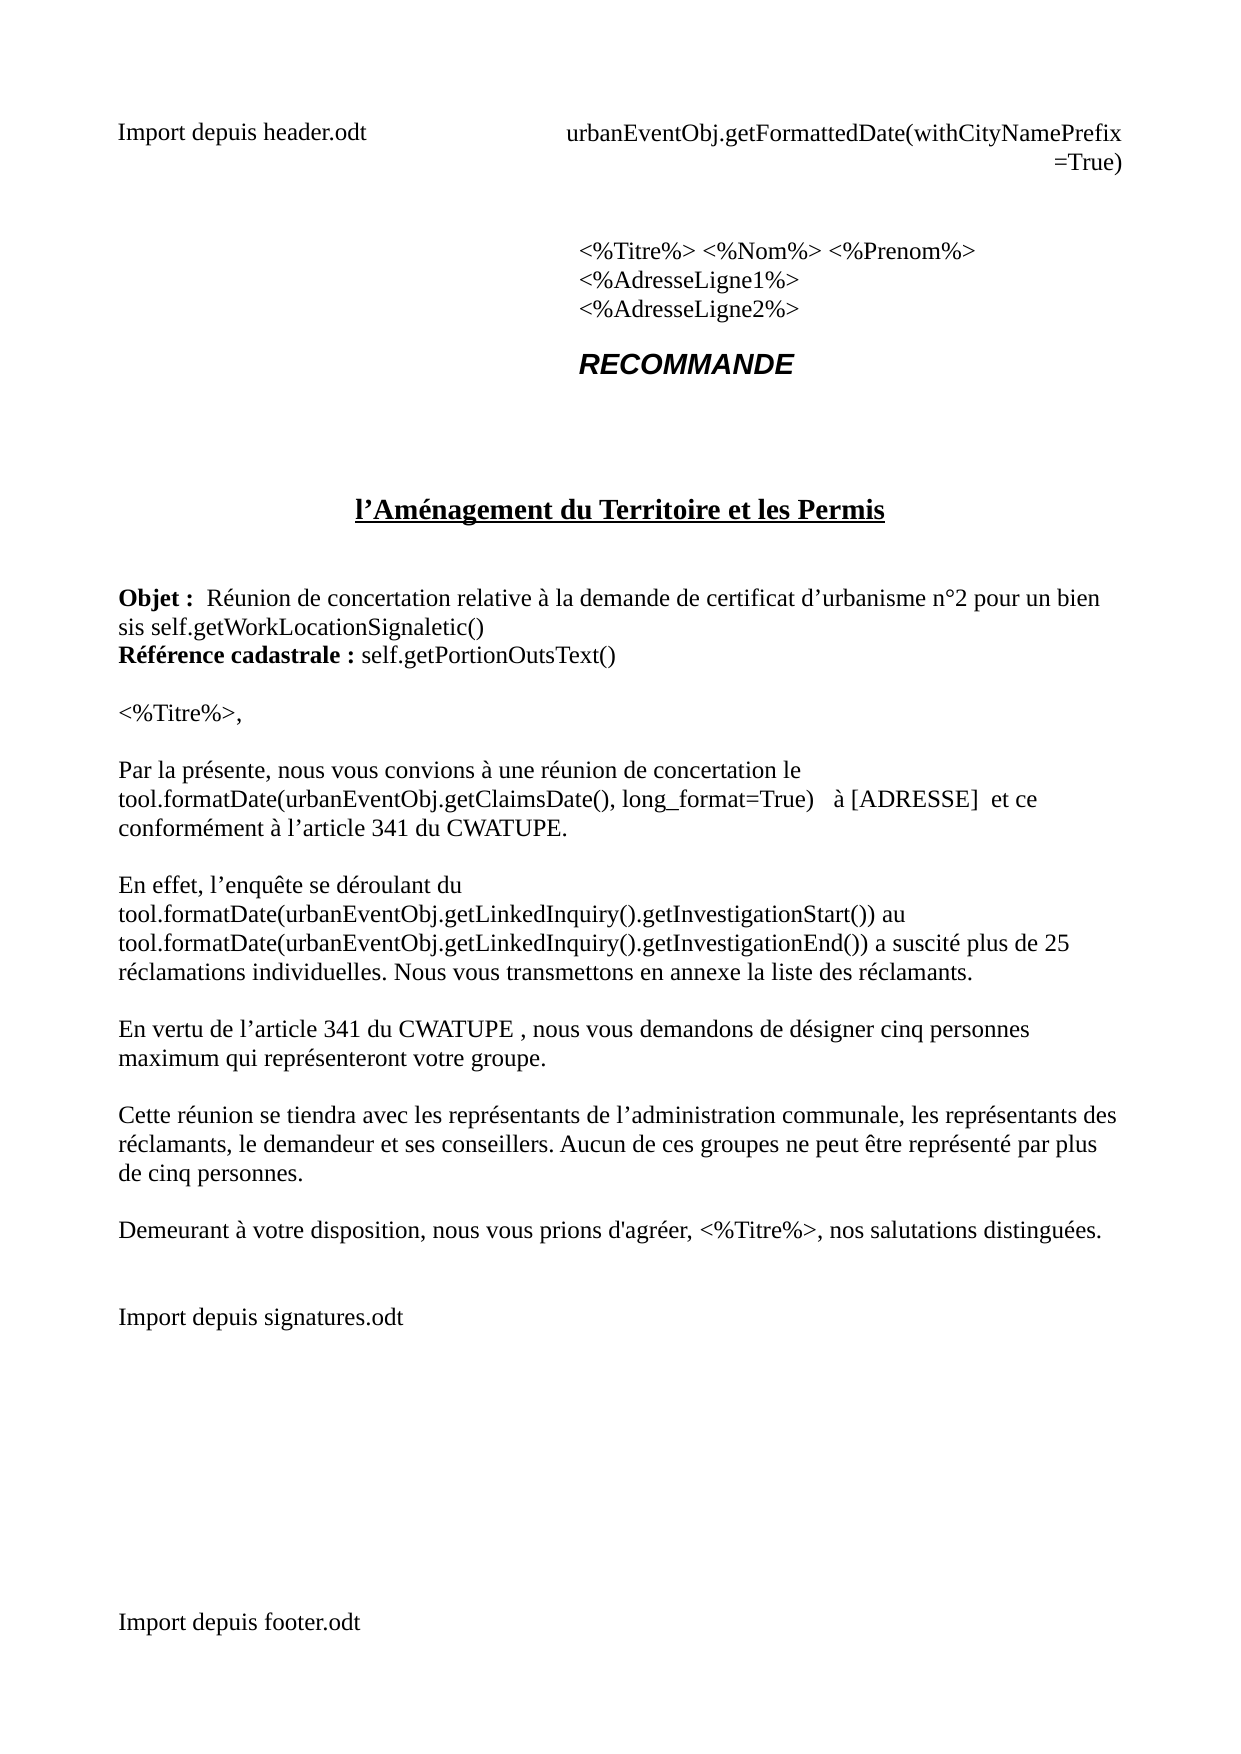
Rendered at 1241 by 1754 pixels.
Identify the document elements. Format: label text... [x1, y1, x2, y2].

text Objet : Réunion de concertation relative à la demande de certificat d’urbanisme n°2 pour un bien sis self.getWorkLocationSignaletic() [118, 583, 1122, 640]
text Import depuis signatures.odt [118, 1302, 1122, 1330]
subtitle RECOMMANDE [578, 347, 1080, 381]
title l’Aménagement du Territoire et les Permis [118, 492, 1122, 525]
text Demeurant à votre disposition, nous vous prions d'agréer, <%Titre%>, nos salutations distinguées. [118, 1215, 1122, 1244]
text Cette réunion se tiendra avec les représentants de l’administration communale, les représentants des réclamants, le demandeur et ses conseillers. Aucun de ces groupes ne peut être représenté par plus de cinq personnes. [118, 1100, 1122, 1187]
text En effet, l’enquête se déroulant du tool.formatDate(urbanEventObj.getLinkedInquiry().getInvestigationStart()) au tool.formatDate(urbanEventObj.getLinkedInquiry().getInvestigationEnd()) a suscité plus de 25 réclamations individuelles. Nous vous transmettons en annexe la liste des réclamants. [118, 870, 1122, 985]
text Import depuis header.odt [117, 117, 538, 146]
text Par la présente, nous vous convions à une réunion de concertation le tool.formatDate(urbanEventObj.getClaimsDate(), long_format=True) à [ADRESSE] et ce conformément à l’article 341 du CWATUPE. [118, 755, 1122, 842]
text urbanEventObj.getFormattedDate(withCityNamePrefix=True) [117, 118, 1122, 426]
text <%Titre%> <%Nom%> <%Prenom%> <%AdresseLigne1%> <%AdresseLigne2%> [578, 236, 1080, 322]
text Référence cadastrale : self.getPortionOutsText() [118, 640, 1122, 669]
text <%Titre%>, [118, 698, 1122, 727]
text En vertu de l’article 341 du CWATUPE , nous vous demandons de désigner cinq personnes maximum qui représenteront votre groupe. [118, 1014, 1122, 1072]
